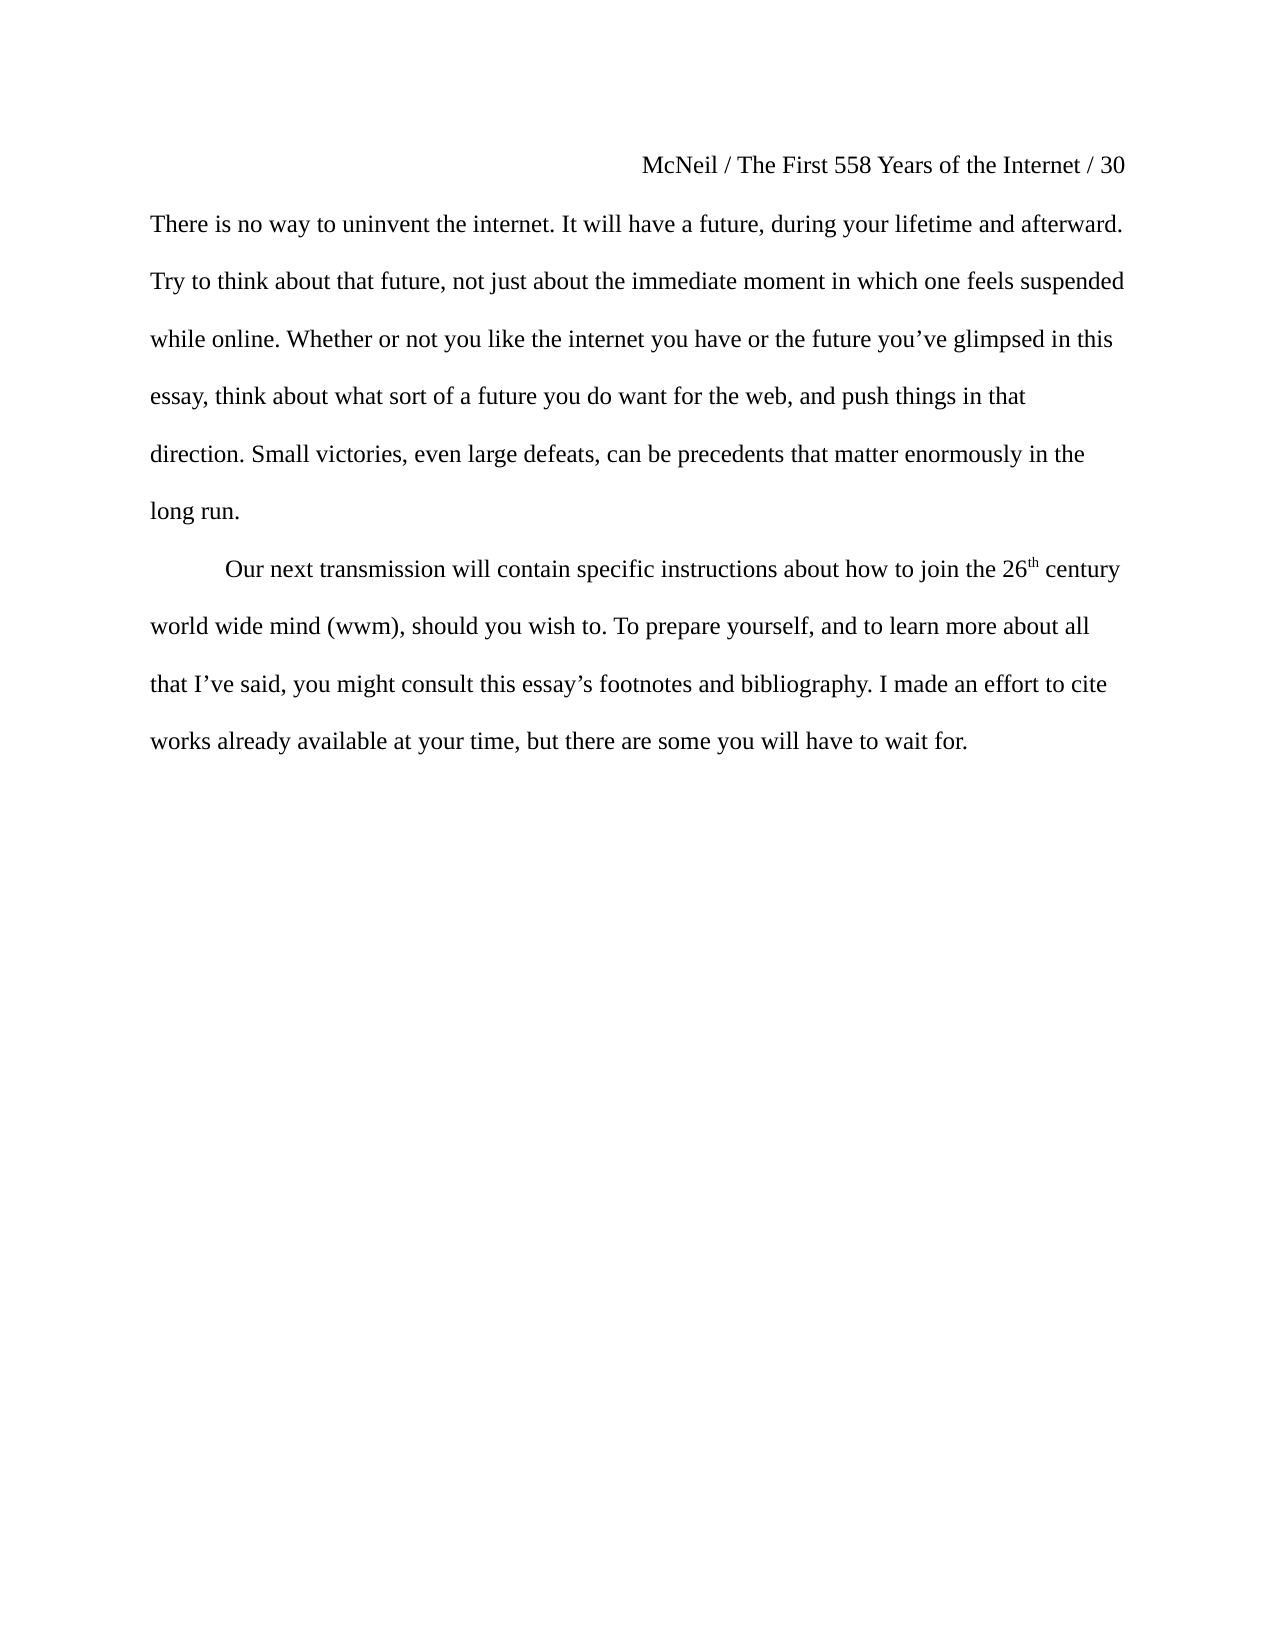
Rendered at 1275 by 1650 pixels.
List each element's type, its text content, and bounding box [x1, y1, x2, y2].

text Our next transmission will contain specific instructions about how to join the 26th century world wide mind (wwm), should you wish to. To prepare yourself, and to learn more about all that I’ve said, you might consult this essay’s footnotes and bibliography. I made an effort to cite works already available at your time, but there are some you will have to wait for. [150, 554, 1125, 755]
text There is no way to uninvent the internet. It will have a future, during your lifetime and afterward. Try to think about that future, not just about the immediate moment in which one feels suspended while online. Whether or not you like the internet you have or the future you’ve glimpsed in this essay, think about what sort of a future you do want for the web, and push things in that direction. Small victories, even large defeats, can be precedents that matter enormously in the long run. [150, 209, 1125, 525]
